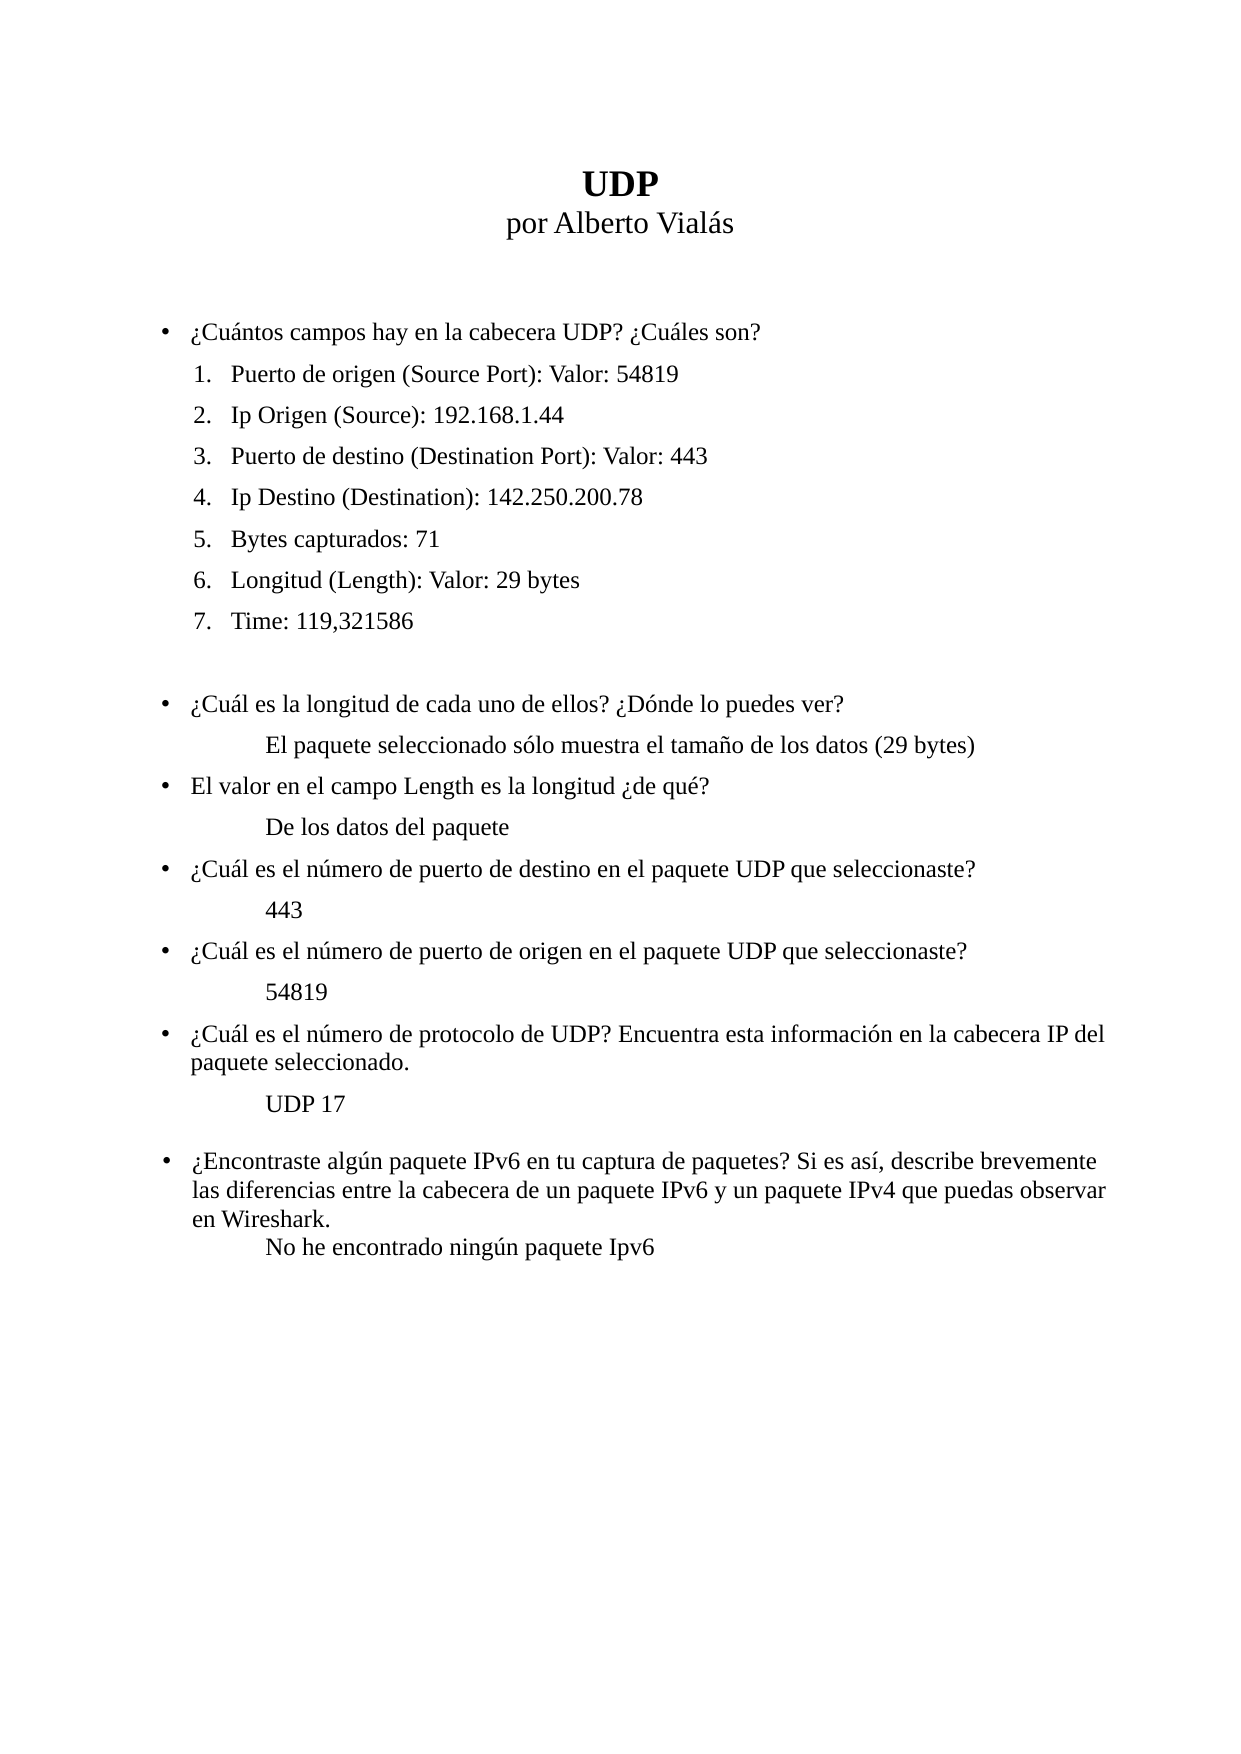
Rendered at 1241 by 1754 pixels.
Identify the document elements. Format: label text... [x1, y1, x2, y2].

list Time: 119,321586 [193, 606, 1122, 635]
list ¿Encontraste algún paquete IPv6 en tu captura de paquetes? Si es así, describe brevemente las diferencias entre la cabecera de un paquete IPv6 y un paquete IPv4 que puedas observar en Wireshark. [162, 1146, 1122, 1232]
list ¿Cuál es el número de puerto de destino en el paquete UDP que seleccionaste? [161, 854, 1122, 882]
list El valor en el campo Length es la longitud ¿de qué? [161, 771, 1122, 800]
list ¿Cuál es el número de protocolo de UDP? Encuentra esta información en la cabecera IP del paquete seleccionado. [161, 1019, 1122, 1076]
list ¿Cuál es la longitud de cada uno de ellos? ¿Dónde lo puedes ver? [161, 689, 1122, 717]
text No he encontrado ningún paquete Ipv6 [118, 1232, 1122, 1261]
list ¿Cuál es el número de puerto de origen en el paquete UDP que seleccionaste? [161, 936, 1122, 965]
list Bytes capturados: 71 [193, 524, 1122, 552]
text El paquete seleccionado sólo muestra el tamaño de los datos (29 bytes) [118, 730, 1122, 759]
list Puerto de destino (Destination Port): Valor: 443 [193, 441, 1122, 470]
list ¿Cuántos campos hay en la cabecera UDP? ¿Cuáles son? [161, 317, 1122, 346]
text 443 [118, 895, 1122, 924]
list Longitud (Length): Valor: 29 bytes [193, 565, 1122, 594]
text UDP 17 [118, 1089, 1122, 1117]
list Ip Origen (Source): 192.168.1.44 [193, 400, 1122, 429]
text por Alberto Vialás [118, 204, 1122, 240]
text 54819 [118, 977, 1122, 1006]
list Puerto de origen (Source Port): Valor: 54819 [193, 359, 1122, 387]
list Ip Destino (Destination): 142.250.200.78 [193, 482, 1122, 511]
text De los datos del paquete [118, 812, 1122, 841]
text UDP [118, 161, 1122, 204]
